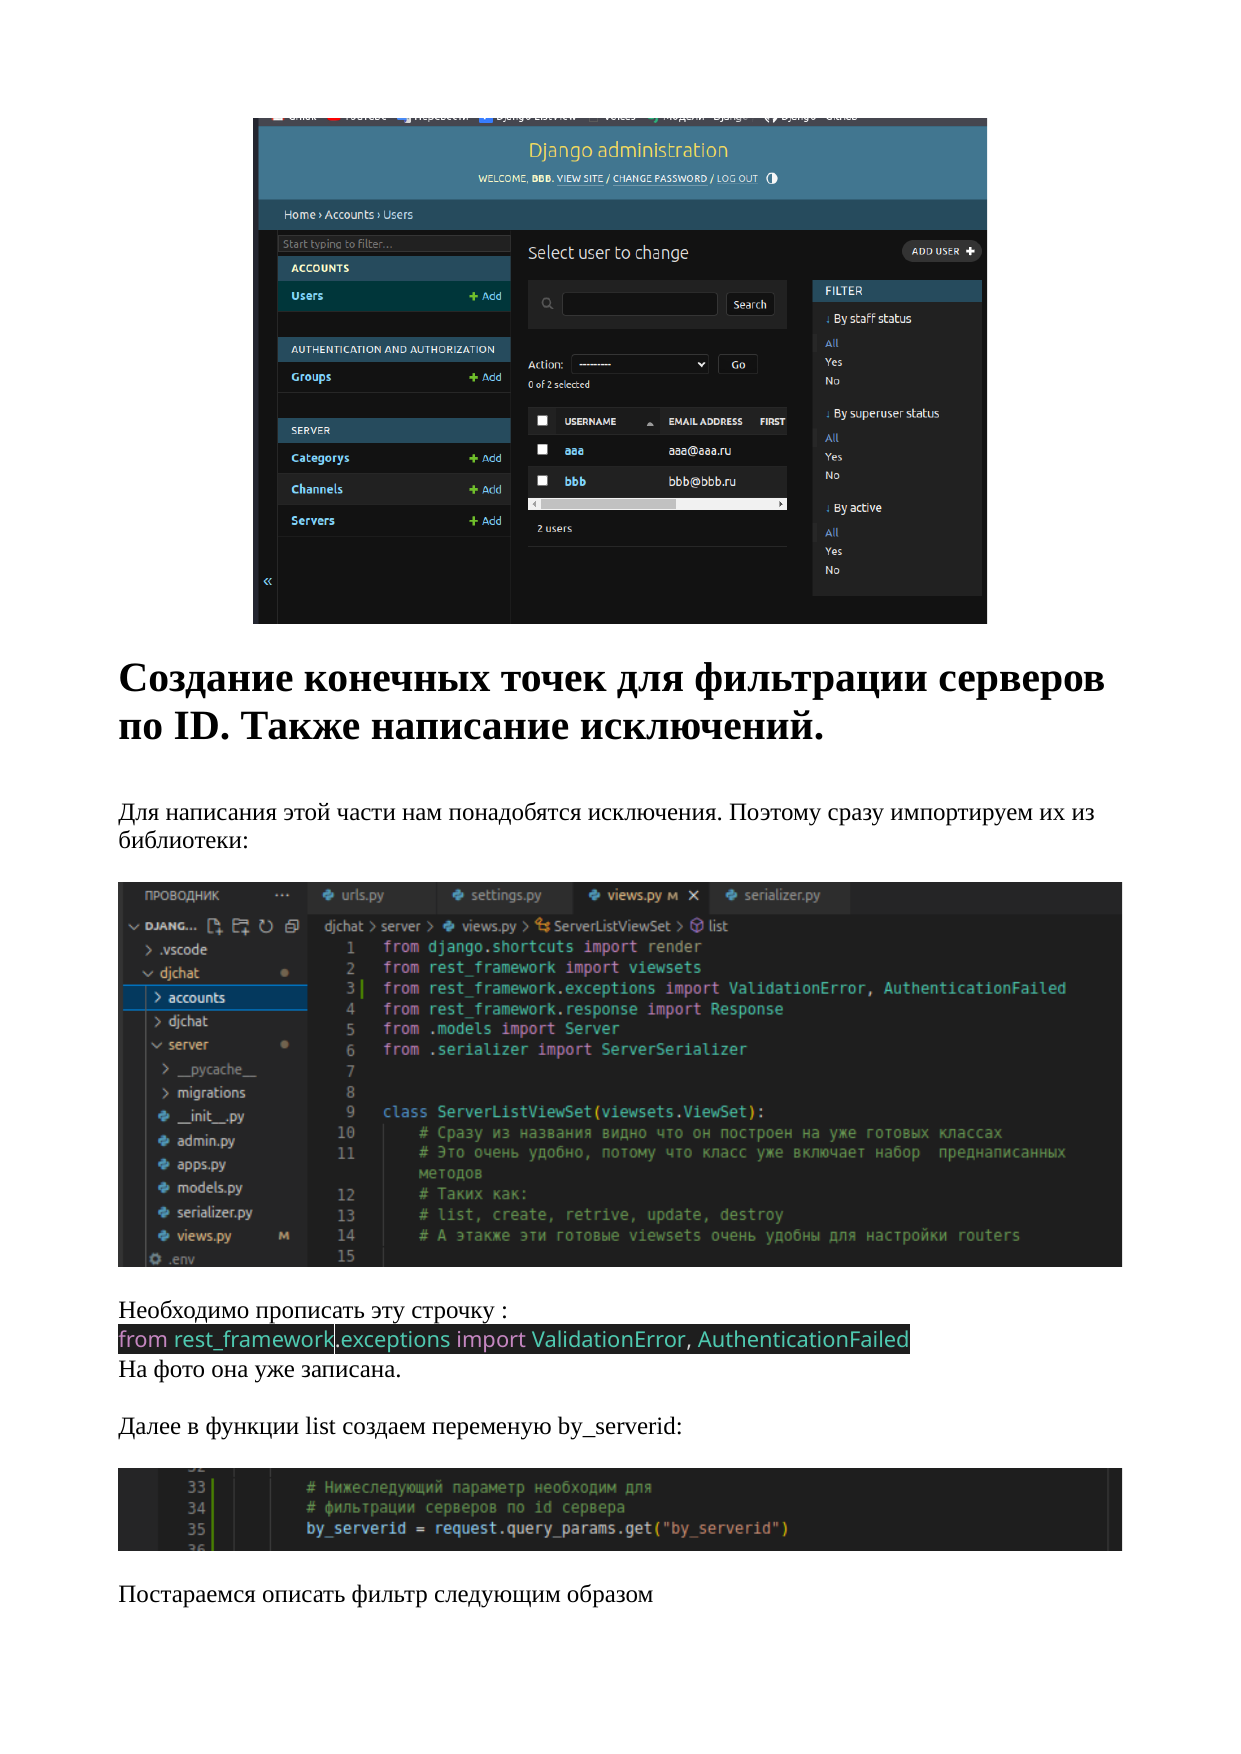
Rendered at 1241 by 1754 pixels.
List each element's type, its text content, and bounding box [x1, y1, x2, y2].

text Далее в функции list создаем переменую by_serverid: [118, 1411, 1122, 1440]
picture [118, 882, 1123, 1267]
text from rest_framework.exceptions import ValidationError, AuthenticationFailed [118, 1324, 1122, 1354]
text Для написания этой части нам понадобятся исключения. Поэтому сразу импортируем их из библиотеки: [118, 797, 1122, 854]
text Необходимо прописать эту строчку : [118, 1295, 1122, 1324]
text Создание конечных точек для фильтрации серверов по ID. Также написание исключений. [118, 653, 1122, 749]
picture [118, 1468, 1123, 1551]
text Постараемся описать фильтр следующим образом [118, 1579, 1122, 1608]
picture [253, 118, 988, 624]
text На фото она уже записана. [118, 1354, 1122, 1383]
